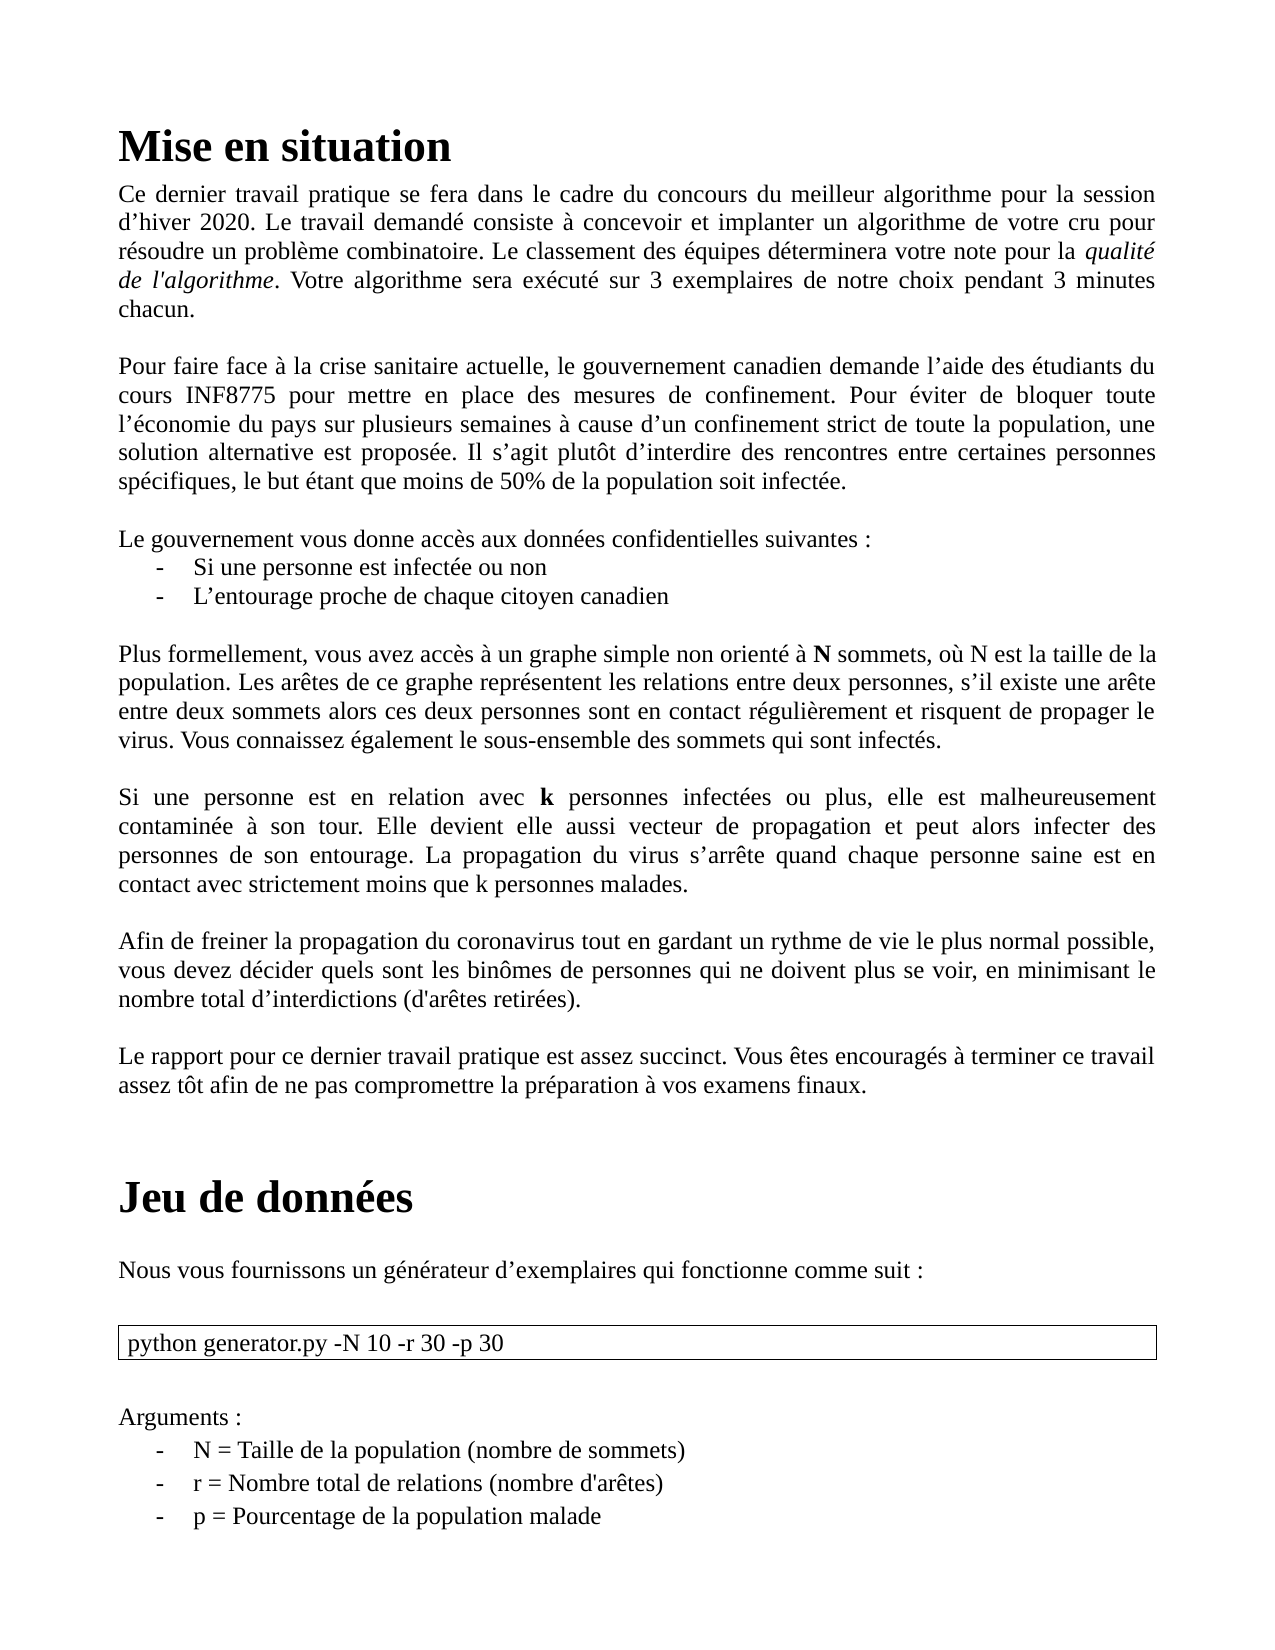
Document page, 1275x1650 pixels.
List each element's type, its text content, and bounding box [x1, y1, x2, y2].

text Plus formellement, vous avez accès à un graphe simple non orienté à N sommets, où N est la taille de la population. Les arêtes de ce graphe représentent les relations entre deux personnes, s’il existe une arête entre deux sommets alors ces deux personnes sont en contact régulièrement et risquent de propager le virus. Vous connaissez également le sous-ensemble des sommets qui sont infectés. [118, 639, 1157, 754]
text Afin de freiner la propagation du coronavirus tout en gardant un rythme de vie le plus normal possible, vous devez décider quels sont les binômes de personnes qui ne doivent plus se voir, en minimisant le nombre total d’interdictions (d'arêtes retirées). [118, 926, 1157, 1012]
list p = Pourcentage de la population malade [156, 1501, 1157, 1530]
text Arguments : [118, 1402, 1157, 1431]
text Ce dernier travail pratique se fera dans le cadre du concours du meilleur algorithme pour la session d’hiver 2020. Le travail demandé consiste à concevoir et implanter un algorithme de votre cru pour résoudre un problème combinatoire. Le classement des équipes déterminera votre note pour la qualité de l'algorithme. Votre algorithme sera exécuté sur 3 exemplaires de notre choix pendant 3 minutes chacun. [118, 179, 1157, 322]
subtitle Jeu de données [118, 1169, 1157, 1222]
text Le gouvernement vous donne accès aux données confidentielles suivantes : [118, 524, 1157, 552]
text Nous vous fournissons un générateur d’exemplaires qui fonctionne comme suit : [118, 1255, 1157, 1283]
text python generator.py -N 10 -r 30 -p 30 [119, 1326, 1156, 1359]
subtitle Mise en situation [118, 118, 1157, 171]
list r = Nombre total de relations (nombre d'arêtes) [156, 1468, 1157, 1497]
text Pour faire face à la crise sanitaire actuelle, le gouvernement canadien demande l’aide des étudiants du cours INF8775 pour mettre en place des mesures de confinement. Pour éviter de bloquer toute l’économie du pays sur plusieurs semaines à cause d’un confinement strict de toute la population, une solution alternative est proposée. Il s’agit plutôt d’interdire des rencontres entre certaines personnes spécifiques, le but étant que moins de 50% de la population soit infectée. [118, 351, 1157, 495]
text Si une personne est en relation avec k personnes infectées ou plus, elle est malheureusement contaminée à son tour. Elle devient elle aussi vecteur de propagation et peut alors infecter des personnes de son entourage. La propagation du virus s’arrête quand chaque personne saine est en contact avec strictement moins que k personnes malades. [118, 782, 1157, 897]
text Le rapport pour ce dernier travail pratique est assez succinct. Vous êtes encouragés à terminer ce travail assez tôt afin de ne pas compromettre la préparation à vos examens finaux. [118, 1041, 1157, 1099]
list N = Taille de la population (nombre de sommets) [156, 1435, 1157, 1464]
list L’entourage proche de chaque citoyen canadien [156, 581, 1157, 610]
list Si une personne est infectée ou non [156, 552, 1157, 581]
